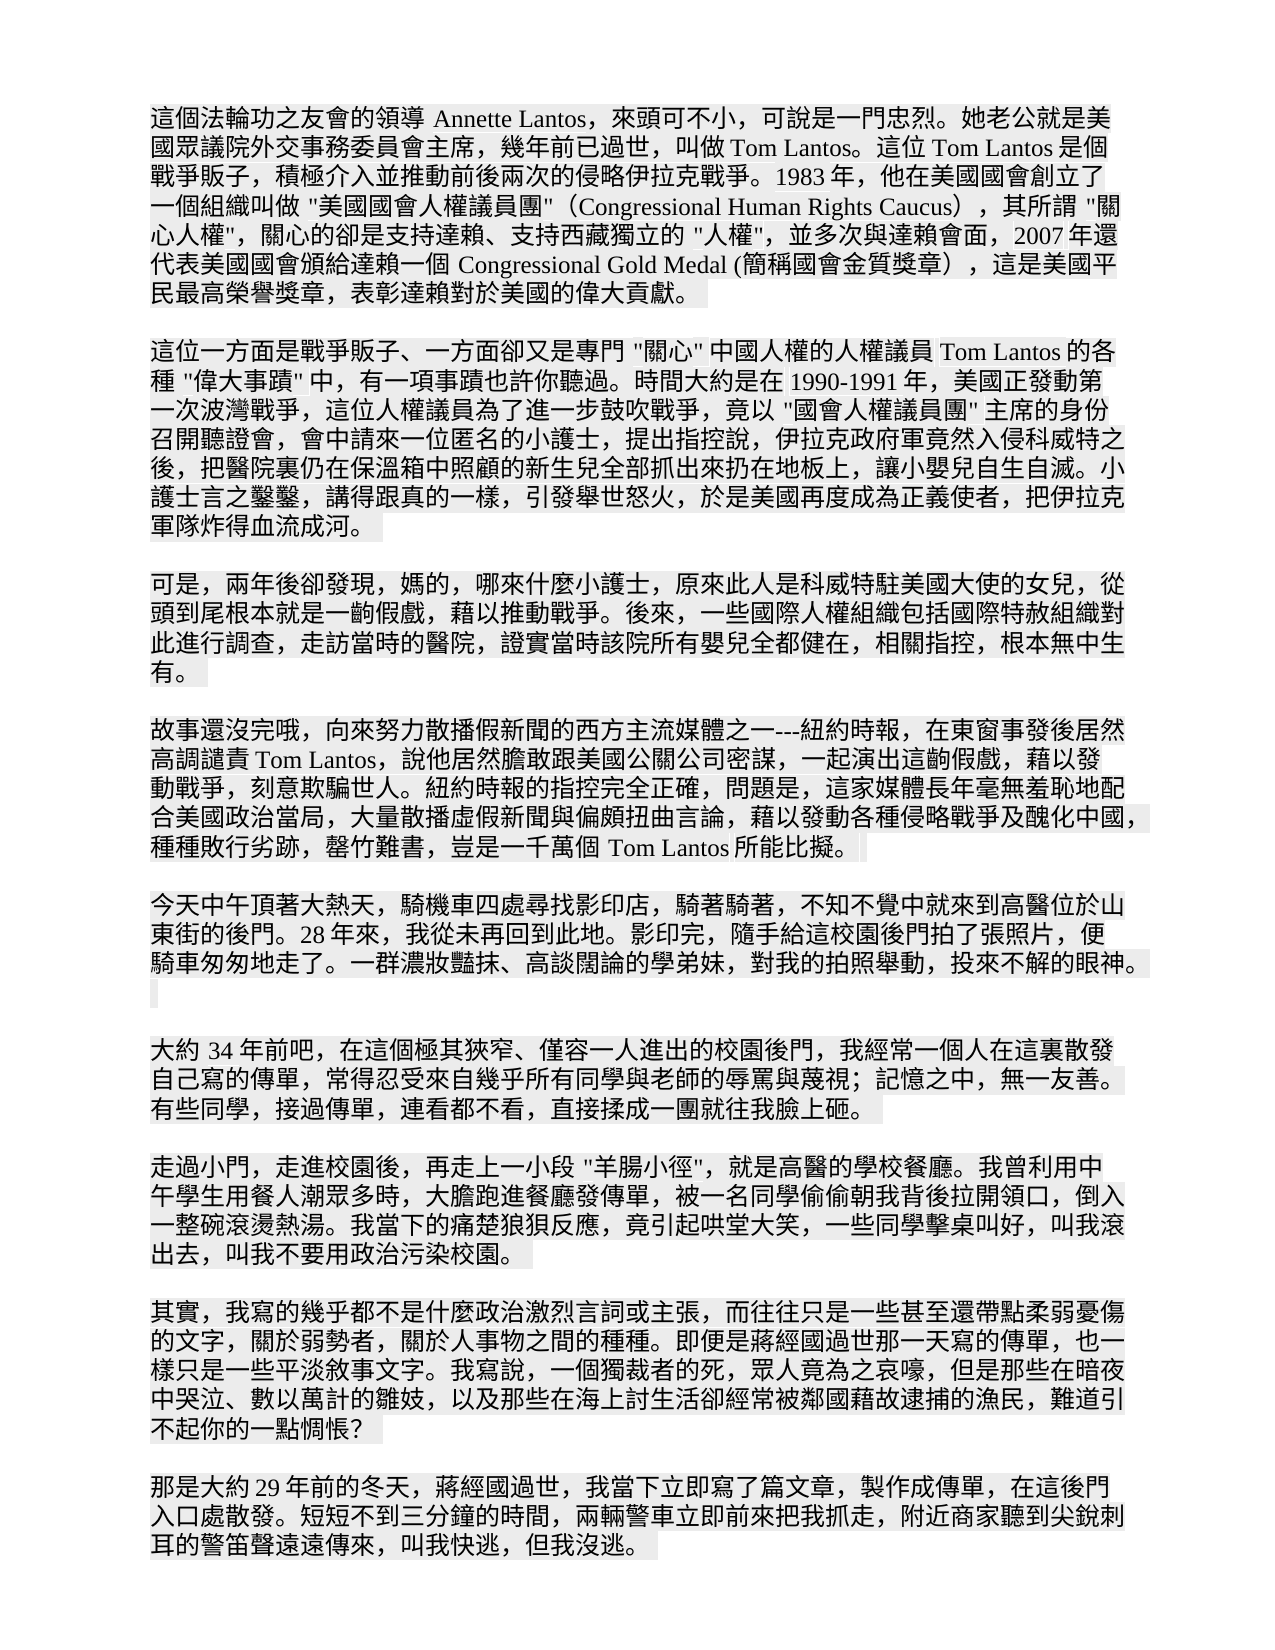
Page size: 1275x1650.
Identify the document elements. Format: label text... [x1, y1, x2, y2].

text 西方主流政治勢力及其媒體，近年來興起所謂 "打假新聞" 之議。台灣在美國主子的帶領下，也跟著打假。但事實上，他們打的假新聞，卻全是真的；而他們自己所產製的 "新聞"，卻往往是假的。 比方說，之前提到 WSWS 經過一番嚴謹的調查與分析，發現Google配合 CIA ，居然讓 WSWS 從一些特定關鍵字搜尋中自動蒸發或排到最後面，盡量想辦法讓它消失於世人眼前，理由是說 WSWS "涉及陰謀論"，簡單說就是假新聞。但我敢跟各位保證，我沒見過國內外任何一個媒體比 WSWS更具有普遍的公信力。 在我心目中，世界上有三大媒體最具公信力，除 WSWS外，其它兩個就是俄羅斯的 RT及祖國的鳳凰衛視。這三個媒體報導品質水平非常高，特別是鳳凰衛視的記錄片或專題報導，內涵深厚動人，更是我的最愛。但是，RT 及鳳凰對於自身國內的負面新聞卻比較缺乏批判性。相較之下，WSWS 較為全方位，不管哪一方，它都照樣批評。除了文章後面經常會喊上兩句 "工人階級大團結" 的八股口號之外，我沒看過比 WSWS 更專業更嚴謹的媒體了。它的評論性報導觀點，我不一定都能認同，但你無法否認它對於各項細節的掌握十分精準，絕不信口開河，可信度可說已達到一個媒體所能做到的極致。 也就是說，西方主流政治勢力之所謂打假，打的全是最真實的東西，而真正的假新聞，真正的造謠中心，卻是這些主流媒體及其背後政治勢力。你必須認清的一點是：這些假新聞製造中心，它是刻意造假，蓄意傳佈，藉以操控輿論，而絕非不小心犯錯。事實上，假新聞老早就已成為以美國為首的西方列強的一種武器，一種宣傳戰，藉以發動更多侵略戰爭以及以 "民主自由與人權" 為愰子的無數血腥政變。 我舉個例，各位知道法輪功是CIA的一個走狗組織，旨在顛覆中國，想方設法捏造無數謊言破壞中國形象，製造中國動亂。法輪功的白手套就是法輪功之友會，在美國成立，英文叫 Friends of Falun Gong，簡稱 FoFG，擁有來自以美國為首的各方仇中政治勢力包括 CIA的資助，藉以推展各種醜化與顛覆中國的活動及假新聞宣傳戰。 法輪功之友會的主要領導人之一是個美國人，女的，叫做 Annette Lantos。2005年，阿扁當所謂總統時，還隆重邀請她來台灣接受什麼「紫色大綬景星勳章」的贈勳儀式，表彰她對台灣民主自由與人權的 "偉大貢獻"。但事實上，除了貢獻於造謠生事反中仇中之外，請問她貢獻了什麼？ 在此之前，亦即2002年，扁嫂吳淑珍則獲邀訪美，榮獲美國CIA的 "民主基金會" (NED) 的 "民主獎章"，表揚扁嫂對世界民主自由與人權的偉大貢獻 (好多品德不端的人渣曾經獲得這個獎項)。請問，吳淑珍除了負責替阿扁貪污洗錢上百億及官商勾結內線炒股獲取驚人暴利之外，貢獻了什麼民主自由與人權？ 這個法輪功之友會的領導 Annette Lantos，來頭可不小，可說是一門忠烈。她老公就是美國眾議院外交事務委員會主席，幾年前已過世，叫做Tom Lantos。這位Tom Lantos是個戰爭販子，積極介入並推動前後兩次的侵略伊拉克戰爭。1983年，他在美國國會創立了一個組織叫做 "美國國會人權議員團"（Congressional Human Rights Caucus），其所謂 "關心人權"，關心的卻是支持達賴、支持西藏獨立的 "人權"，並多次與達賴會面，2007年還代表美國國會頒給達賴一個 Congressional Gold Medal (簡稱國會金質獎章），這是美國平民最高榮譽獎章，表彰達賴對於美國的偉大貢獻。 這位一方面是戰爭販子、一方面卻又是專門 "關心" 中國人權的人權議員Tom Lantos的各種 "偉大事蹟" 中，有一項事蹟也許你聽過。時間大約是在1990-1991年，美國正發動第一次波灣戰爭，這位人權議員為了進一步鼓吹戰爭，竟以 "國會人權議員團" 主席的身份召開聽證會，會中請來一位匿名的小護士，提出指控說，伊拉克政府軍竟然入侵科威特之後，把醫院裏仍在保溫箱中照顧的新生兒全部抓出來扔在地板上，讓小嬰兒自生自滅。小護士言之鑿鑿，講得跟真的一樣，引發舉世怒火，於是美國再度成為正義使者，把伊拉克軍隊炸得血流成河。 可是，兩年後卻發現，媽的，哪來什麼小護士，原來此人是科威特駐美國大使的女兒，從頭到尾根本就是一齣假戲，藉以推動戰爭。後來，一些國際人權組織包括國際特赦組織對此進行調查，走訪當時的醫院，證實當時該院所有嬰兒全都健在，相關指控，根本無中生有。 故事還沒完哦，向來努力散播假新聞的西方主流媒體之一---紐約時報，在東窗事發後居然高調譴責Tom Lantos，說他居然膽敢跟美國公關公司密謀，一起演出這齣假戲，藉以發動戰爭，刻意欺騙世人。紐約時報的指控完全正確，問題是，這家媒體長年毫無羞恥地配合美國政治當局，大量散播虛假新聞與偏頗扭曲言論，藉以發動各種侵略戰爭及醜化中國，種種敗行劣跡，罄竹難書，豈是一千萬個 Tom Lantos所能比擬。 今天中午頂著大熱天，騎機車四處尋找影印店，騎著騎著，不知不覺中就來到高醫位於山東街的後門。28年來，我從未再回到此地。影印完，隨手給這校園後門拍了張照片，便騎車匆匆地走了。一群濃妝豔抹、高談闊論的學弟妹，對我的拍照舉動，投來不解的眼神。 大約 34 年前吧，在這個極其狹窄、僅容一人進出的校園後門，我經常一個人在這裏散發自己寫的傳單，常得忍受來自幾乎所有同學與老師的辱罵與蔑視；記憶之中，無一友善。有些同學，接過傳單，連看都不看，直接揉成一團就往我臉上砸。 走過小門，走進校園後，再走上一小段 "羊腸小徑"，就是高醫的學校餐廳。我曾利用中午學生用餐人潮眾多時，大膽跑進餐廳發傳單，被一名同學偷偷朝我背後拉開領口，倒入一整碗滾燙熱湯。我當下的痛楚狼狽反應，竟引起哄堂大笑，一些同學擊桌叫好，叫我滾出去，叫我不要用政治污染校園。 其實，我寫的幾乎都不是什麼政治激烈言詞或主張，而往往只是一些甚至還帶點柔弱憂傷的文字，關於弱勢者，關於人事物之間的種種。即便是蔣經國過世那一天寫的傳單，也一樣只是一些平淡敘事文字。我寫說，一個獨裁者的死，眾人竟為之哀嚎，但是那些在暗夜中哭泣、數以萬計的雛妓，以及那些在海上討生活卻經常被鄰國藉故逮捕的漁民，難道引不起你的一點惆悵？ 那是大約29年前的冬天，蔣經國過世，我當下立即寫了篇文章，製作成傳單，在這後門入口處散發。短短不到三分鐘的時間，兩輛警車立即前來把我抓走，附近商家聽到尖銳刺耳的警笛聲遠遠傳來，叫我快逃，但我沒逃。 年少歲月，過得特別孤獨，旗津那片海，於是成為我的救贖。日起日落，無數晨昏在此度過。將來死後骨灰若還有剩，不妨就撒一點到那片人跡罕至的沙灘上。大約有四、五年的時間，高醫同學在校園裏看到我，很少有人會跟我打招呼，一般就像看到什麼不祥不潔之物那樣，躲得遠遠的，視而不見，或是走過身邊時出言諷刺辱罵，甚至肢體攻擊與挑釁，或遠遠投來厭惡眼神。我既能理解音符，就能理解哪怕只是一個陌生人的眼神，我知道那無言之中的輕蔑意涵。 三十多年過去了，黑夜依舊，更甚往昔，我幾乎都已經不再盼望著黎明，而只希望能夠在這漫長黑暗中，迅速草草地過完這一生，算是給自己一個最大的回報了。 這些陳年往事，猶如塵埃般微不足道，塵封記憶底層。當你想到它，其實你不是想著它，而是想到微塵背後諸多無從言說的人生可悲事。那種感覺，就像茅盾的散文所說： "風帶着夕陽的宣言走了，遠處有悲壯的笳聲，夜的黑幕沉重地將落未落，不知到什麼地方去過一次的風，忽然又回來了。" [150, 75, 1125, 1560]
